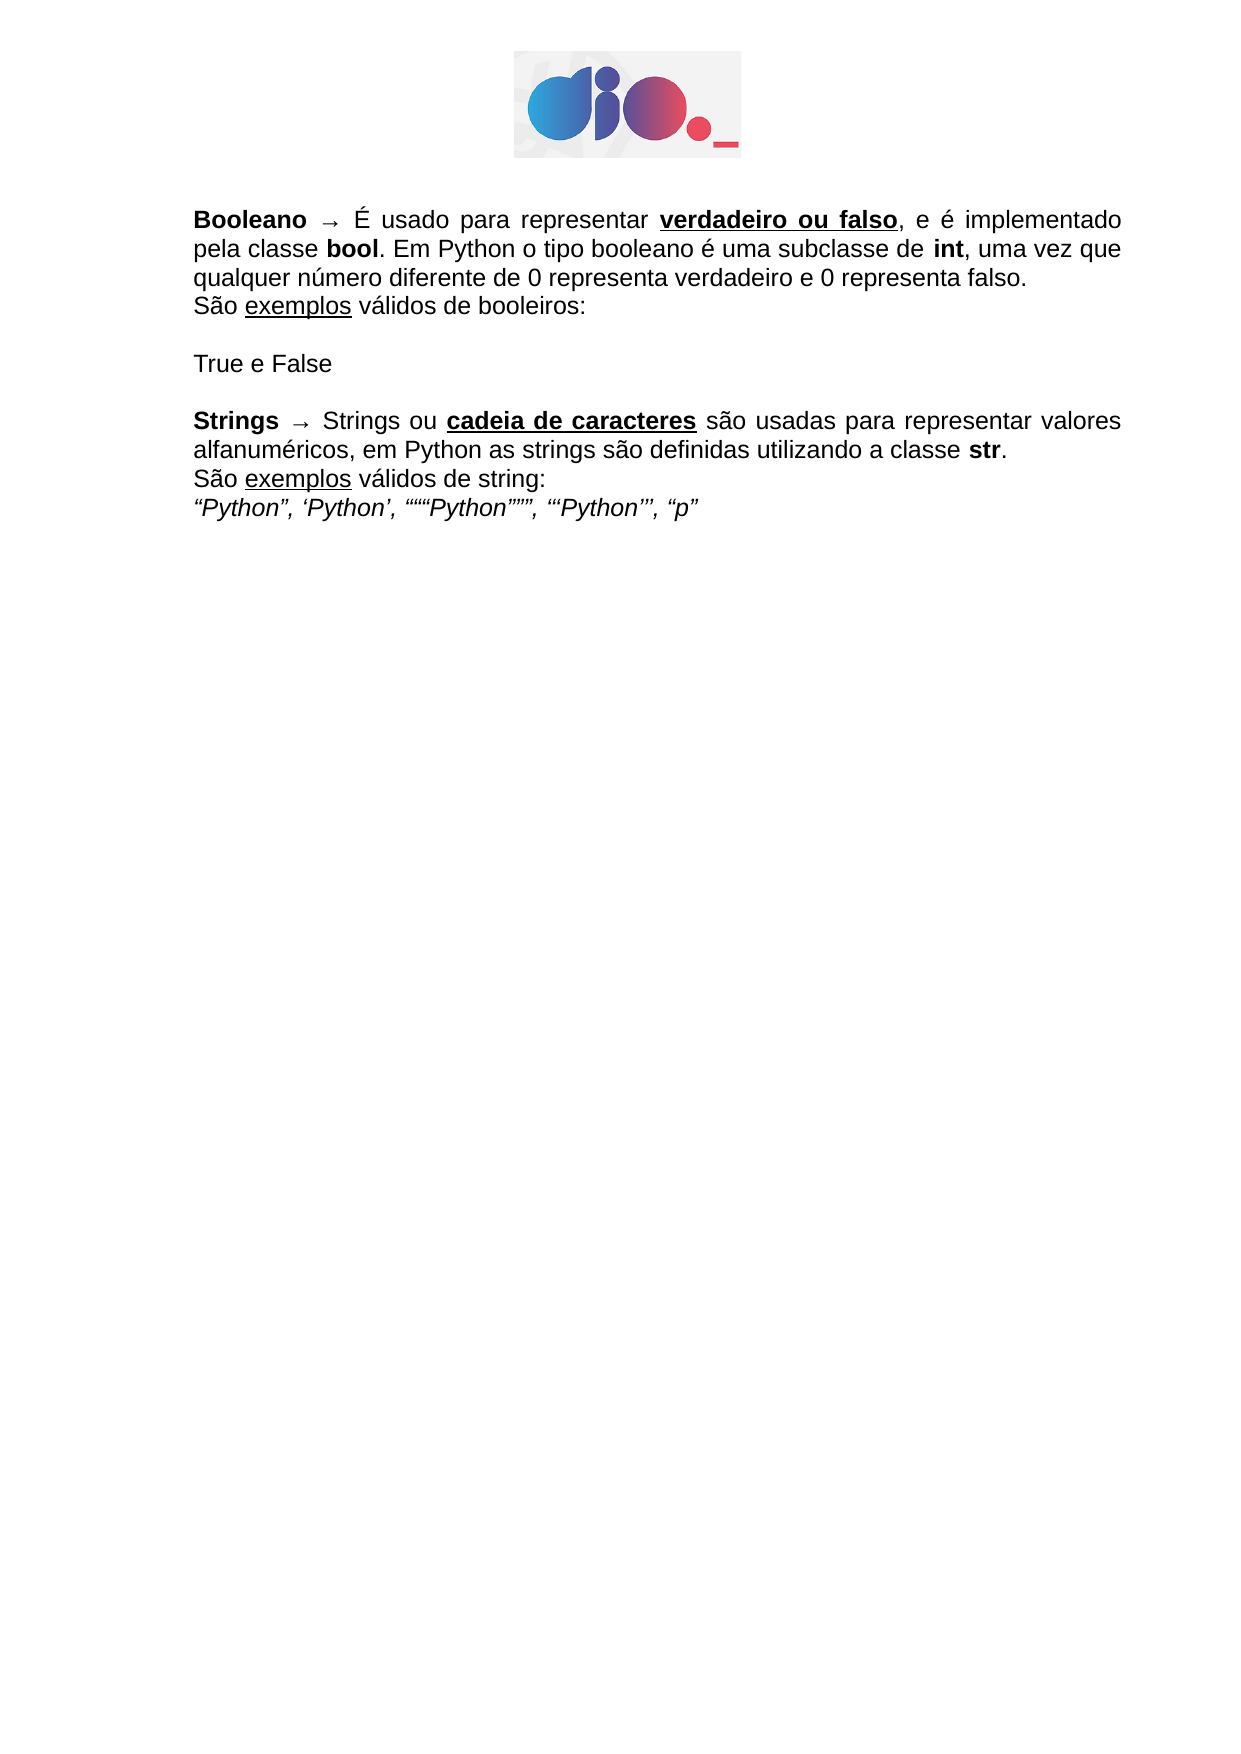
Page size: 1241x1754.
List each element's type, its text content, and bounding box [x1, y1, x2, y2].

list São exemplos válidos de string: [156, 464, 1122, 493]
picture [513, 51, 742, 158]
list “Python”, ‘Python’, “““Python”””, ‘‘‘Python’’’, “p” [156, 493, 1122, 521]
list True e False [156, 349, 1122, 378]
list Strings → Strings ou cadeia de caracteres são usadas para representar valores alfanuméricos, em Python as strings são definidas utilizando a classe str. [156, 406, 1122, 464]
list Booleano → É usado para representar verdadeiro ou falso, e é implementado pela classe bool. Em Python o tipo booleano é uma subclasse de int, uma vez que qualquer número diferente de 0 representa verdadeiro e 0 representa falso. [156, 205, 1122, 291]
list São exemplos válidos de booleiros: [156, 291, 1122, 320]
